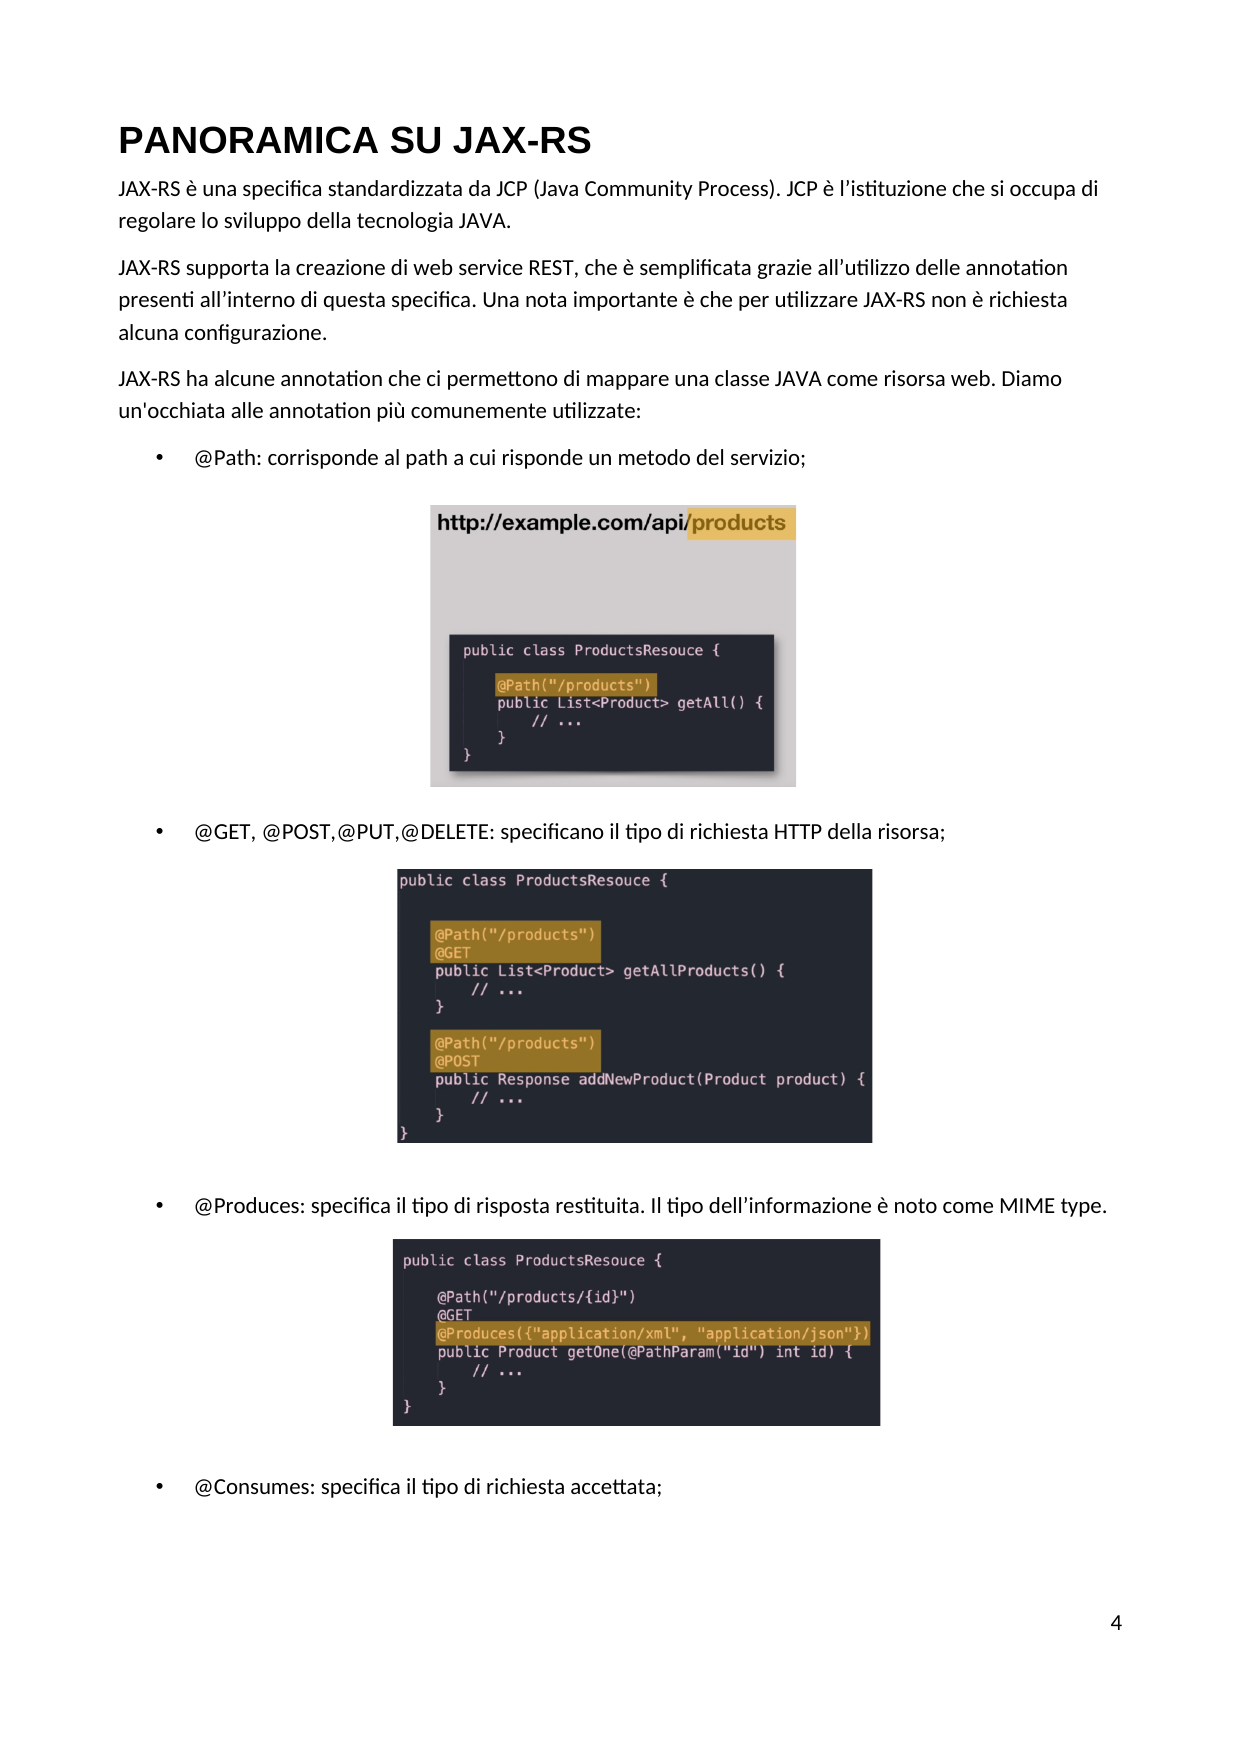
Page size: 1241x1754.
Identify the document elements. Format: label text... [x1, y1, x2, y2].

picture [397, 869, 873, 1143]
list @Produces: specifica il tipo di risposta restituita. Il tipo dell’informazione è noto come MIME type. [156, 1192, 1122, 1220]
subtitle PANORAMICA SU JAX-RS [118, 118, 1122, 162]
list @Consumes: specifica il tipo di richiesta accettata; [156, 1472, 1122, 1500]
picture [392, 1239, 881, 1426]
text JAX-RS ha alcune annotation che ci permettono di mappare una classe JAVA come risorsa web. Diamo un'occhiata alle annotation più comunemente utilizzate: [118, 364, 1122, 424]
list @GET, @POST,@PUT,@DELETE: specificano il tipo di richiesta HTTP della risorsa; [156, 817, 1122, 846]
picture [430, 505, 797, 787]
list @Path: corrisponde al path a cui risponde un metodo del servizio; [156, 443, 1122, 471]
text JAX-RS supporta la creazione di web service REST, che è semplificata grazie all’utilizzo delle annotation presenti all’interno di questa specifica. Una nota importante è che per utilizzare JAX-RS non è richiesta alcuna configurazione. [118, 253, 1122, 346]
text JAX-RS è una specifica standardizzata da JCP (Java Community Process). JCP è l’istituzione che si occupa di regolare lo sviluppo della tecnologia JAVA. [118, 174, 1122, 234]
